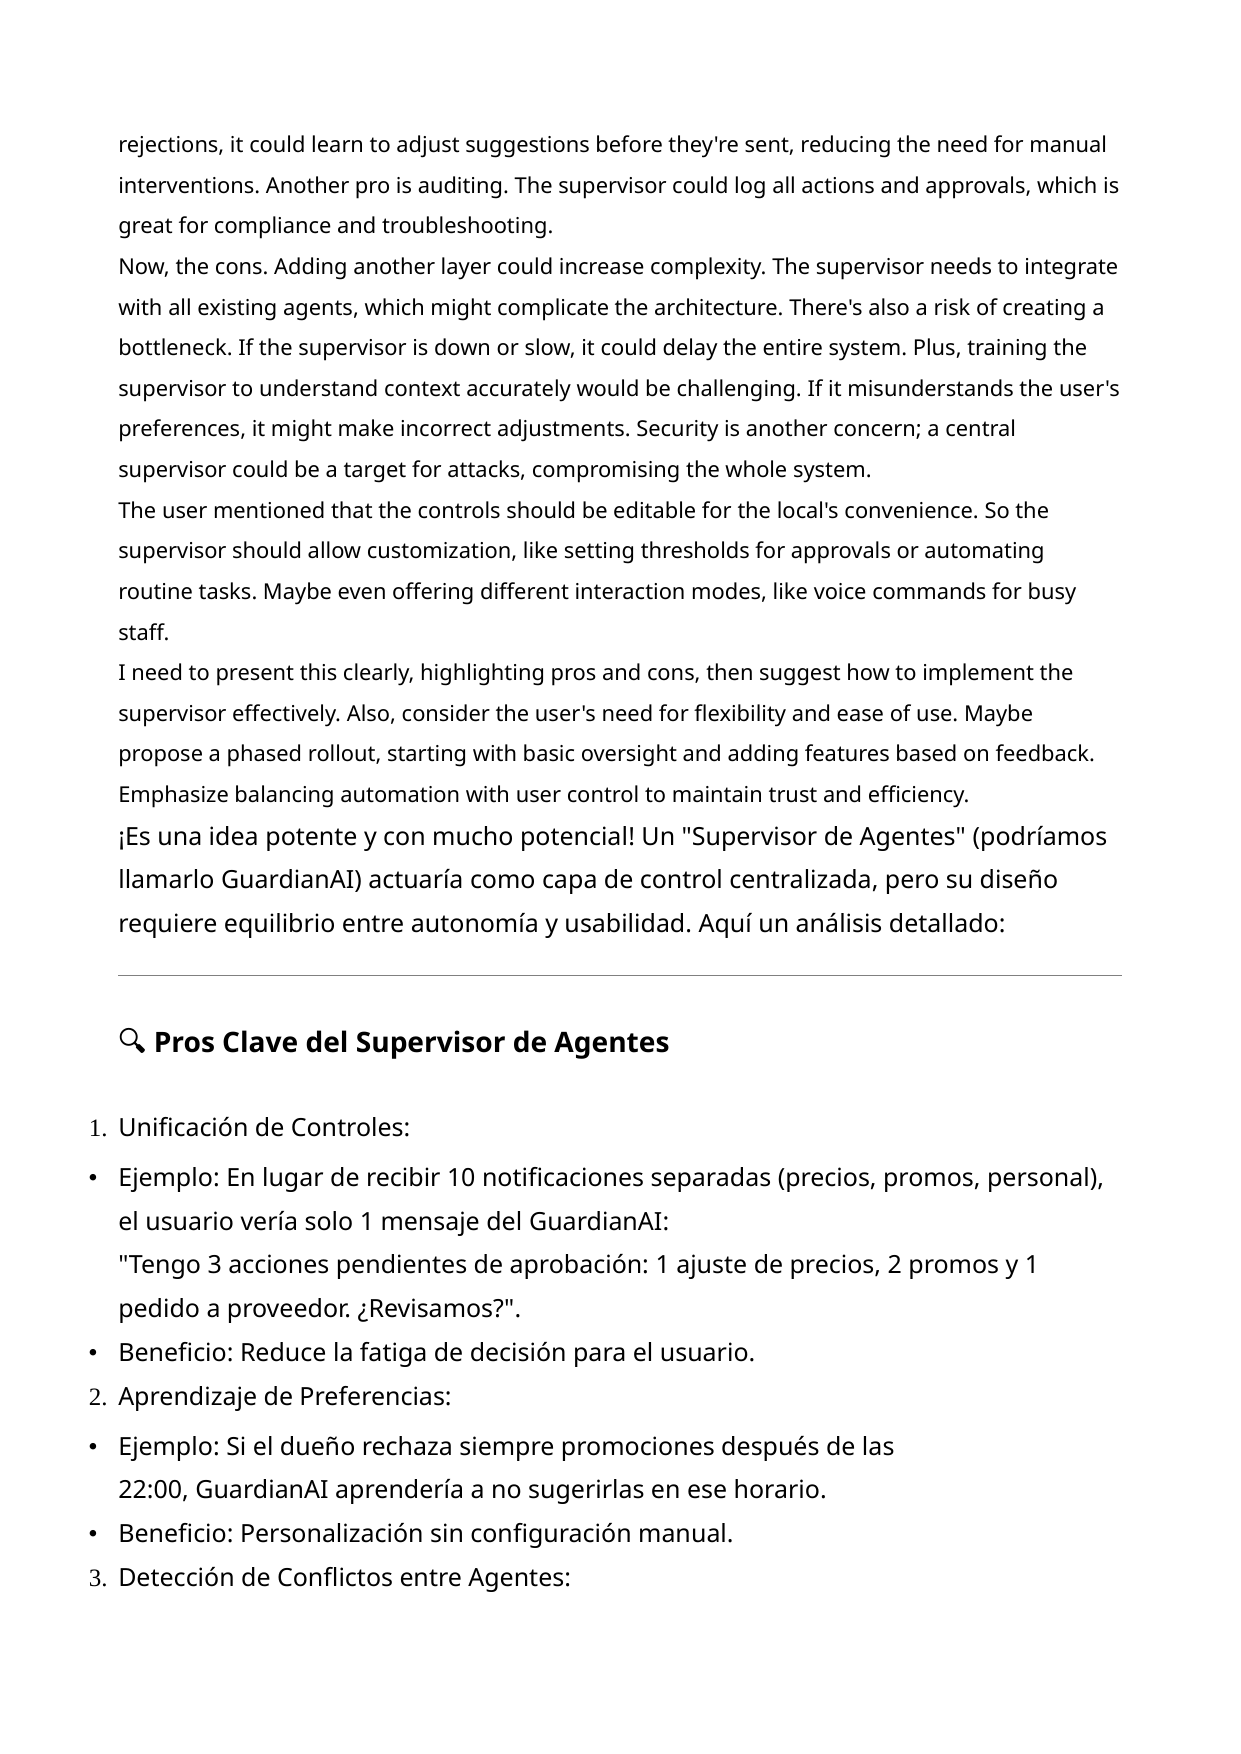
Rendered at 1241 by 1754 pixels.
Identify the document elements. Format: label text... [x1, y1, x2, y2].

text The user mentioned that the controls should be editable for the local's convenience. So the supervisor should allow customization, like setting thresholds for approvals or automating routine tasks. Maybe even offering different interaction modes, like voice commands for busy staff. [118, 484, 1122, 646]
list Beneficio: Reduce la fatiga de decisión para el usuario. [118, 1325, 1122, 1368]
list Unificación de Controles: [118, 1100, 1122, 1143]
text ¡Es una idea potente y con mucho potencial! Un "Supervisor de Agentes" (podríamos llamarlo GuardianAI) actuaría como capa de control centralizada, pero su diseño requiere equilibrio entre autonomía y usabilidad. Aquí un análisis detallado: [118, 809, 1122, 940]
subtitle 🔍 Pros Clave del Supervisor de Agentes [118, 1022, 1122, 1060]
list Aprendizaje de Preferencias: [118, 1368, 1122, 1412]
text I need to present this clearly, highlighting pros and cons, then suggest how to implement the supervisor effectively. Also, consider the user's need for flexibility and ease of use. Maybe propose a phased rollout, starting with basic oversight and adding features based on feedback. Emphasize balancing automation with user control to maintain trust and efficiency. [118, 646, 1122, 809]
list Ejemplo: Si el dueño rechaza siempre promociones después de las 22:00, GuardianAI aprendería a no sugerirlas en ese horario. [118, 1418, 1122, 1506]
text rejections, it could learn to adjust suggestions before they're sent, reducing the need for manual interventions. Another pro is auditing. The supervisor could log all actions and approvals, which is great for compliance and troubleshooting. [118, 118, 1122, 240]
list Detección de Conflictos entre Agentes: [118, 1550, 1122, 1593]
list Beneficio: Personalización sin configuración manual. [118, 1506, 1122, 1550]
list Ejemplo: En lugar de recibir 10 notificaciones separadas (precios, promos, personal), el usuario vería solo 1 mensaje del GuardianAI: "Tengo 3 acciones pendientes de aprobación: 1 ajuste de precios, 2 promos y 1 pedido a proveedor. ¿Revisamos?". [118, 1150, 1122, 1325]
text Now, the cons. Adding another layer could increase complexity. The supervisor needs to integrate with all existing agents, which might complicate the architecture. There's also a risk of creating a bottleneck. If the supervisor is down or slow, it could delay the entire system. Plus, training the supervisor to understand context accurately would be challenging. If it misunderstands the user's preferences, it might make incorrect adjustments. Security is another concern; a central supervisor could be a target for attacks, compromising the whole system. [118, 240, 1122, 484]
